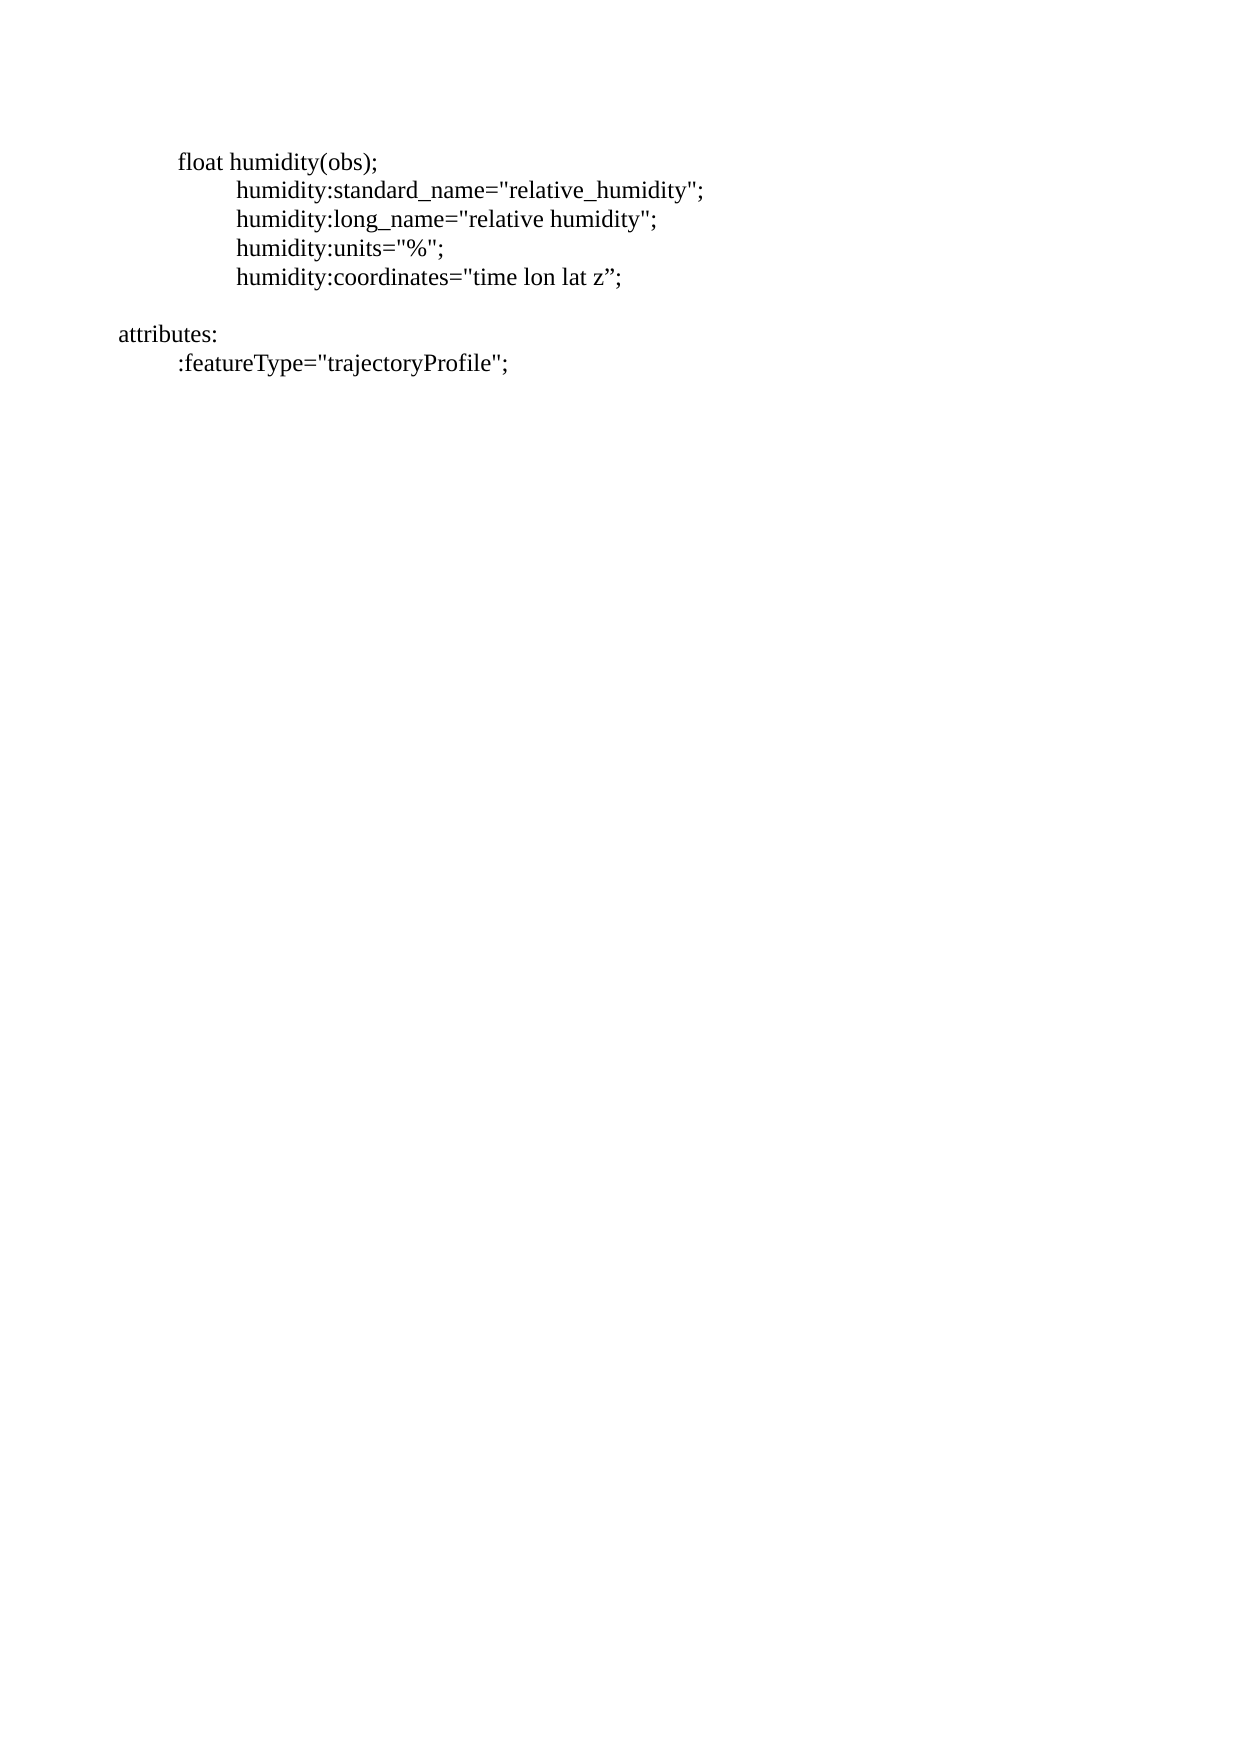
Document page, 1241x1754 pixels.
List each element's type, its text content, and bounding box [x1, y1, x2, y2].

text humidity:long_name="relative humidity"; [118, 204, 1122, 233]
text float humidity(obs); [118, 147, 1122, 176]
text :featureType="trajectoryProfile"; [118, 348, 1122, 377]
text humidity:units="%"; [118, 233, 1122, 262]
text humidity:standard_name="relative_humidity"; [118, 176, 1122, 204]
text humidity:coordinates="time lon lat z”; [118, 262, 1122, 291]
text attributes: [118, 319, 1122, 348]
